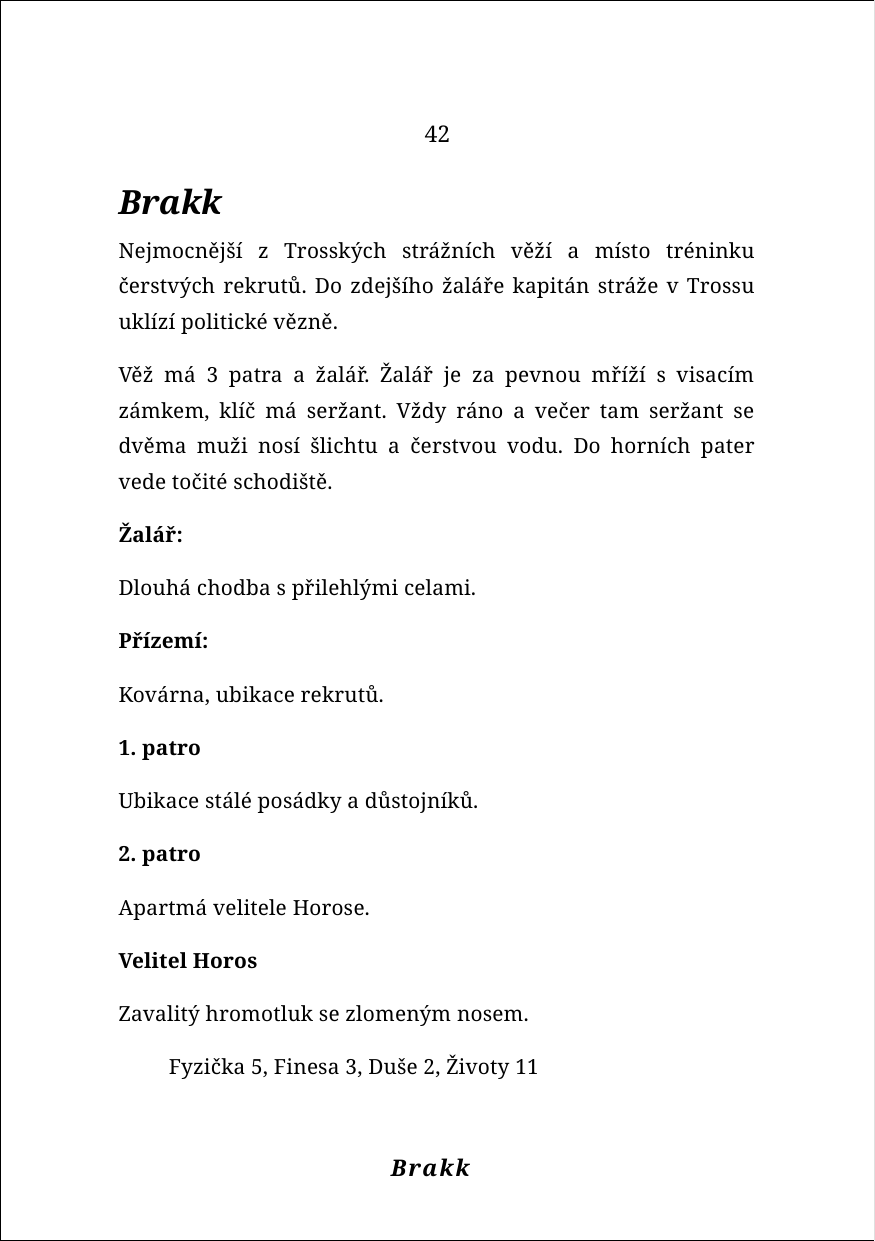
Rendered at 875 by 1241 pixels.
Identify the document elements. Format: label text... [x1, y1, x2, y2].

text 2. patro [118, 839, 756, 868]
text Kovárna, ubikace rekrutů. [118, 680, 756, 708]
text Fyzička 5, Finesa 3, Duše 2, Životy 11 [168, 1052, 756, 1081]
text Žalář: [118, 520, 756, 549]
text Velitel Horos [118, 946, 756, 974]
text 1. patro [118, 733, 756, 762]
text Věž má 3 patra a žalář. Žalář je za pevnou mříží s visacím zámkem, klíč má seržant. Vždy ráno a večer tam seržant se dvěma muži nosí šlichtu a čerstvou vodu. Do horních pater vede točité schodiště. [118, 360, 756, 495]
text Přízemí: [118, 627, 756, 655]
text Zavalitý hromotluk se zlomeným nosem. [118, 999, 756, 1028]
subtitle Brakk [118, 179, 756, 224]
text Nejmocnější z Trosských strážních věží a místo tréninku čerstvých rekrutů. Do zdejšího žaláře kapitán stráže v Trossu uklízí politické vězně. [118, 236, 756, 336]
text Dlouhá chodba s přilehlými celami. [118, 573, 756, 602]
text Apartmá velitele Horose. [118, 893, 756, 921]
text Ubikace stálé posádky a důstojníků. [118, 786, 756, 815]
